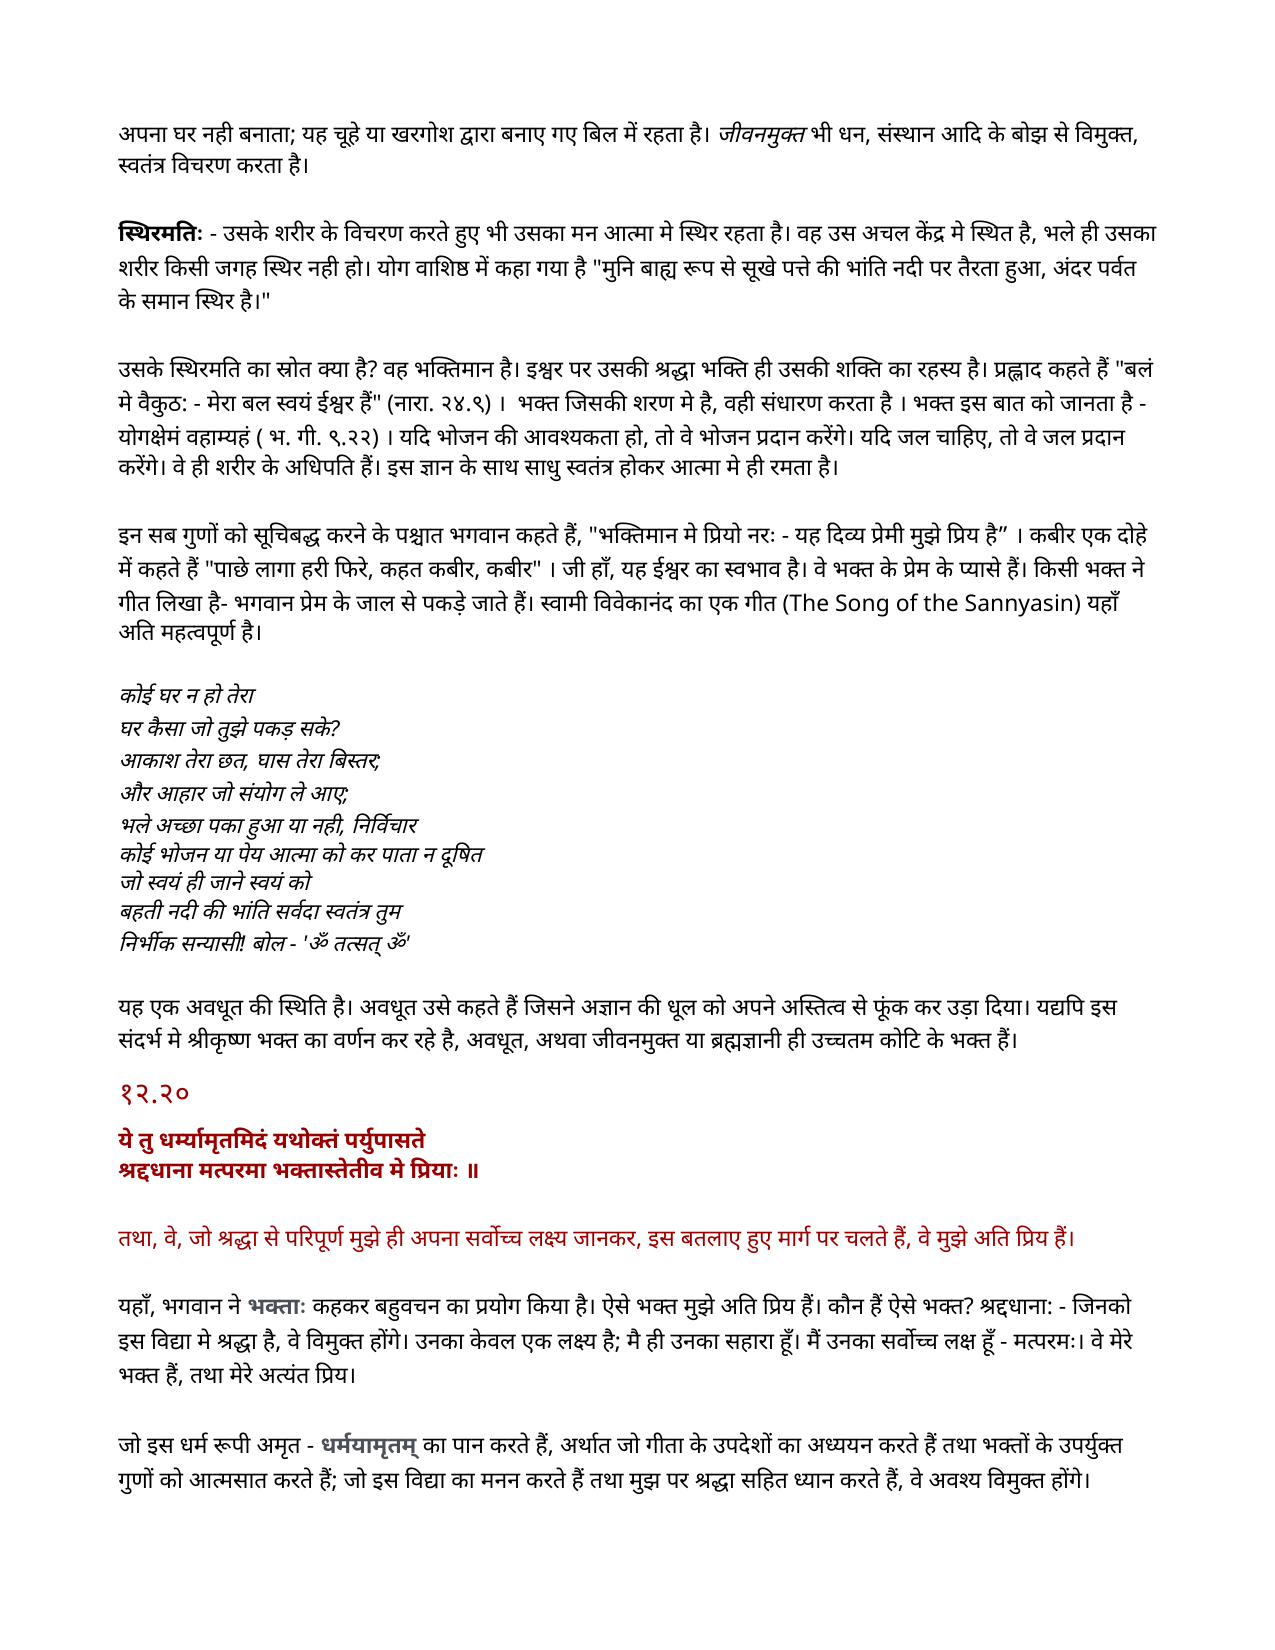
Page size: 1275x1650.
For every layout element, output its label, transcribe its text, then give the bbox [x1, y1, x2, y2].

text तथा, वे, जो श्रद्धा से परिपूर्ण मुझे ही अपना सर्वोच्च लक्ष्य जानकर, इस बतलाए हुए मार्ग पर चलते हैं, वे मुझे अति प्रिय हैं। [118, 1222, 1157, 1256]
text आकाश तेरा छत, घास तेरा बिस्तर; [118, 745, 1157, 778]
subtitle १२.२० [118, 1073, 1157, 1116]
text स्थिरमतिः - उसके शरीर के विचरण करते हुए भी उसका मन आत्मा मे स्थिर रहता है। वह उस अचल केंद्र मे स्थित है, भले ही उसका शरीर किसी जगह स्थिर नही हो। योग वाशिष्ठ में कहा गया है "मुनि बाह्य रूप से सूखे पत्ते की भांति नदी पर तैरता हुआ, अंदर पर्वत के समान स्थिर है।" [118, 217, 1157, 319]
text निर्भीक सन्यासी! बोल - 'ॐ तत्सत् ॐ' [118, 928, 1157, 960]
text कोई घर न हो तेरा [118, 684, 1157, 713]
text उसके स्थिरमति का स्रोत क्या है? वह भक्तिमान है। इश्वर पर उसकी श्रद्धा भक्ति ही उसकी शक्ति का रहस्य है। प्रह्लाद कहते हैं "बलं मे वैकुठ: - मेरा बल स्वयं ईश्वर हैं" (नारा. २४.९) । भक्त जिसकी शरण मे है, वही संधारण करता है । भक्त इस बात को जानता है - योगक्षेमं वहाम्यहं ( भ. गी. ९.२२) । यदि भोजन की आवश्यकता हो, तो वे भोजन प्रदान करेंगे। यदि जल चाहिए, तो वे जल प्रदान करेंगे। वे ही शरीर के अधिपति हैं। इस ज्ञान के साथ साधु स्वतंत्र होकर आत्मा मे ही रमता है। [118, 353, 1157, 485]
text घर कैसा जो तुझे पकड़ सके? [118, 713, 1157, 745]
text यह एक अवधूत की स्थिति है। अवधूत उसे कहते हैं जिसने अज्ञान की धूल को अपने अस्तित्व से फूंक कर उड़ा दिया। यद्यपि इस संदर्भ मे श्रीकृष्ण भक्त का वर्णन कर रहे है, अवधूत, अथवा जीवनमुक्त या ब्रह्मज्ञानी ही उच्चतम कोटि के भक्त हैं। [118, 994, 1157, 1058]
text जो स्वयं ही जाने स्वयं को [118, 871, 1157, 899]
text यहाँ, भगवान ने भक्ताः कहकर बहुवचन का प्रयोग किया है। ऐसे भक्त मुझे अति प्रिय हैं। कौन हैं ऐसे भक्त? श्रद्दधाना: - जिनको इस विद्या मे श्रद्धा है, वे विमुक्त होंगे। उनका केवल एक लक्ष्य है; मै ही उनका सहारा हूँ। मैं उनका सर्वोच्च लक्ष हूँ - मत्परमः। वे मेरे भक्त हैं, तथा मेरे अत्यंत प्रिय। [118, 1290, 1157, 1392]
text और आहार जो संयोग ले आए; [118, 778, 1157, 810]
text अपना घर नही बनाता; यह चूहे या खरगोश द्वारा बनाए गए बिल में रहता है। जीवनमुक्त भी धन, संस्थान आदि के बोझ से विमुक्त, स्वतंत्र विचरण करता है। [118, 118, 1157, 183]
text कोई भोजन या पेय आत्मा को कर पाता न दूषित [118, 842, 1157, 871]
text जो इस धर्म रूपी अमृत - धर्मयामृतम् का पान करते हैं, अर्थात जो गीता के उपदेशों का अध्ययन करते हैं तथा भक्तों के उपर्युक्त गुणों को आत्मसात करते हैं; जो इस विद्या का मनन करते हैं तथा मुझ पर श्रद्धा सहित ध्यान करते हैं, वे अवश्य विमुक्त होंगे। [118, 1427, 1157, 1497]
text ये तु धर्म्यामृतमिदं यथोक्तं पर्युपासते [118, 1128, 1157, 1158]
text इन सब गुणों को सूचिबद्ध करने के पश्चात भगवान कहते हैं, "भक्तिमान मे प्रियो नरः - यह दिव्य प्रेमी मुझे प्रिय है” । कबीर एक दोहे में कहते हैं "पाछे लागा हरी फिरे, कहत कबीर, कबीर" । जी हाँ, यह ईश्वर का स्वभाव है। वे भक्त के प्रेम के प्यासे हैं। किसी भक्त ने गीत लिखा है- भगवान प्रेम के जाल से पकड़े जाते हैं। स्वामी विवेकानंद का एक गीत (The Song of the Sannyasin) यहाँ अति महत्वपूर्ण है। [118, 519, 1157, 650]
text बहती नदी की भांति सर्वदा स्वतंत्र तुम [118, 899, 1157, 928]
text श्रद्दधाना मत्परमा भक्तास्तेतीव मे प्रियाः ॥ [118, 1158, 1157, 1188]
text भले अच्छा पका हुआ या नही, निर्विचार [118, 810, 1157, 842]
